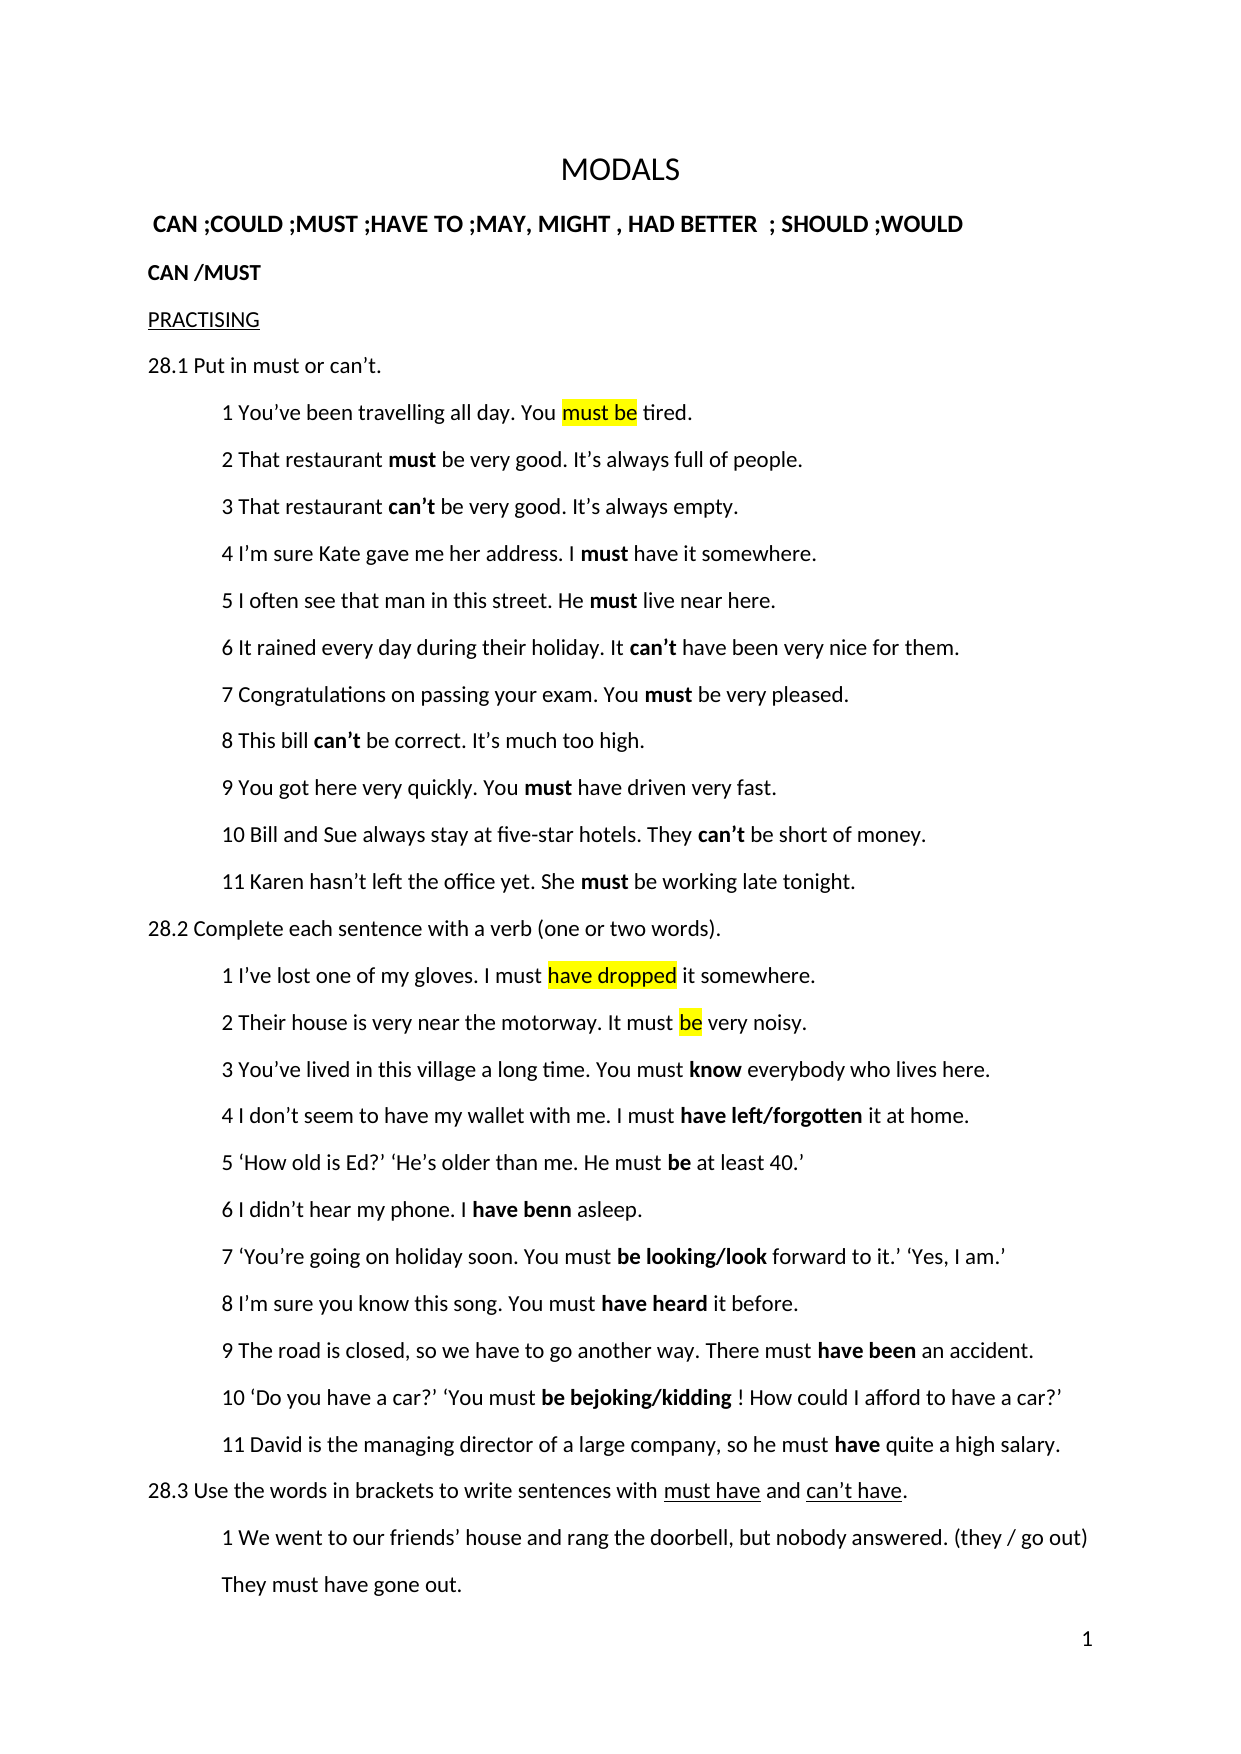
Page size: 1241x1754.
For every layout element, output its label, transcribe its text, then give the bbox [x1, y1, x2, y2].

text 28.3 Use the words in brackets to write sentences with must have and can’t have. [148, 1477, 1093, 1504]
text 4 I don’t seem to have my wallet with me. I must have left/forgotten it at home. [221, 1102, 1093, 1129]
text 8 I’m sure you know this song. You must have heard it before. [221, 1289, 1093, 1317]
text 3 You’ve lived in this village a long time. You must know everybody who lives here. [221, 1055, 1093, 1083]
text 10 ‘Do you have a car?’ ‘You must be bejoking/kidding ! How could I afford to have a car?’ [221, 1383, 1093, 1411]
text 3 That restaurant can’t be very good. It’s always empty. [221, 492, 1093, 520]
text 9 The road is closed, so we have to go another way. There must have been an accident. [221, 1336, 1093, 1364]
text 9 You got here very quickly. You must have driven very fast. [221, 773, 1093, 801]
text 11 David is the managing director of a large company, so he must have quite a high salary. [221, 1430, 1093, 1458]
text 10 Bill and Sue always stay at five-star hotels. They can’t be short of money. [221, 820, 1093, 848]
text PRACTISING [148, 305, 1093, 333]
text 1 You’ve been travelling all day. You must be tired. [221, 398, 1093, 426]
text 6 It rained every day during their holiday. It can’t have been very nice for them. [221, 633, 1093, 661]
text 6 I didn’t hear my phone. I have benn asleep. [221, 1195, 1093, 1223]
text 1 We went to our friends’ house and rang the doorbell, but nobody answered. (they / go out) [221, 1523, 1093, 1551]
text 28.1 Put in must or can’t. [148, 352, 1093, 379]
text CAN ;COULD ;MUST ;HAVE TO ;MAY, MIGHT , HAD BETTER ; SHOULD ;WOULD [148, 208, 1093, 239]
text 7 ‘You’re going on holiday soon. You must be looking/look forward to it.’ ‘Yes, I am.’ [221, 1242, 1093, 1270]
text 7 Congratulations on passing your exam. You must be very pleased. [221, 680, 1093, 708]
text 2 That restaurant must be very good. It’s always full of people. [221, 445, 1093, 473]
text CAN /MUST [148, 258, 1093, 286]
text 11 Karen hasn’t left the office yet. She must be working late tonight. [221, 867, 1093, 895]
text MODALS [148, 148, 1093, 188]
text 28.2 Complete each sentence with a verb (one or two words). [148, 914, 1093, 942]
text 5 ‘How old is Ed?’ ‘He’s older than me. He must be at least 40.’ [221, 1148, 1093, 1176]
text 2 Their house is very near the motorway. It must be very noisy. [221, 1008, 1093, 1036]
text 5 I often see that man in this street. He must live near here. [221, 586, 1093, 614]
text 1 I’ve lost one of my gloves. I must have dropped it somewhere. [221, 961, 1093, 989]
text 4 I’m sure Kate gave me her address. I must have it somewhere. [221, 539, 1093, 567]
text They must have gone out. [221, 1570, 1093, 1598]
text 8 This bill can’t be correct. It’s much too high. [221, 727, 1093, 754]
